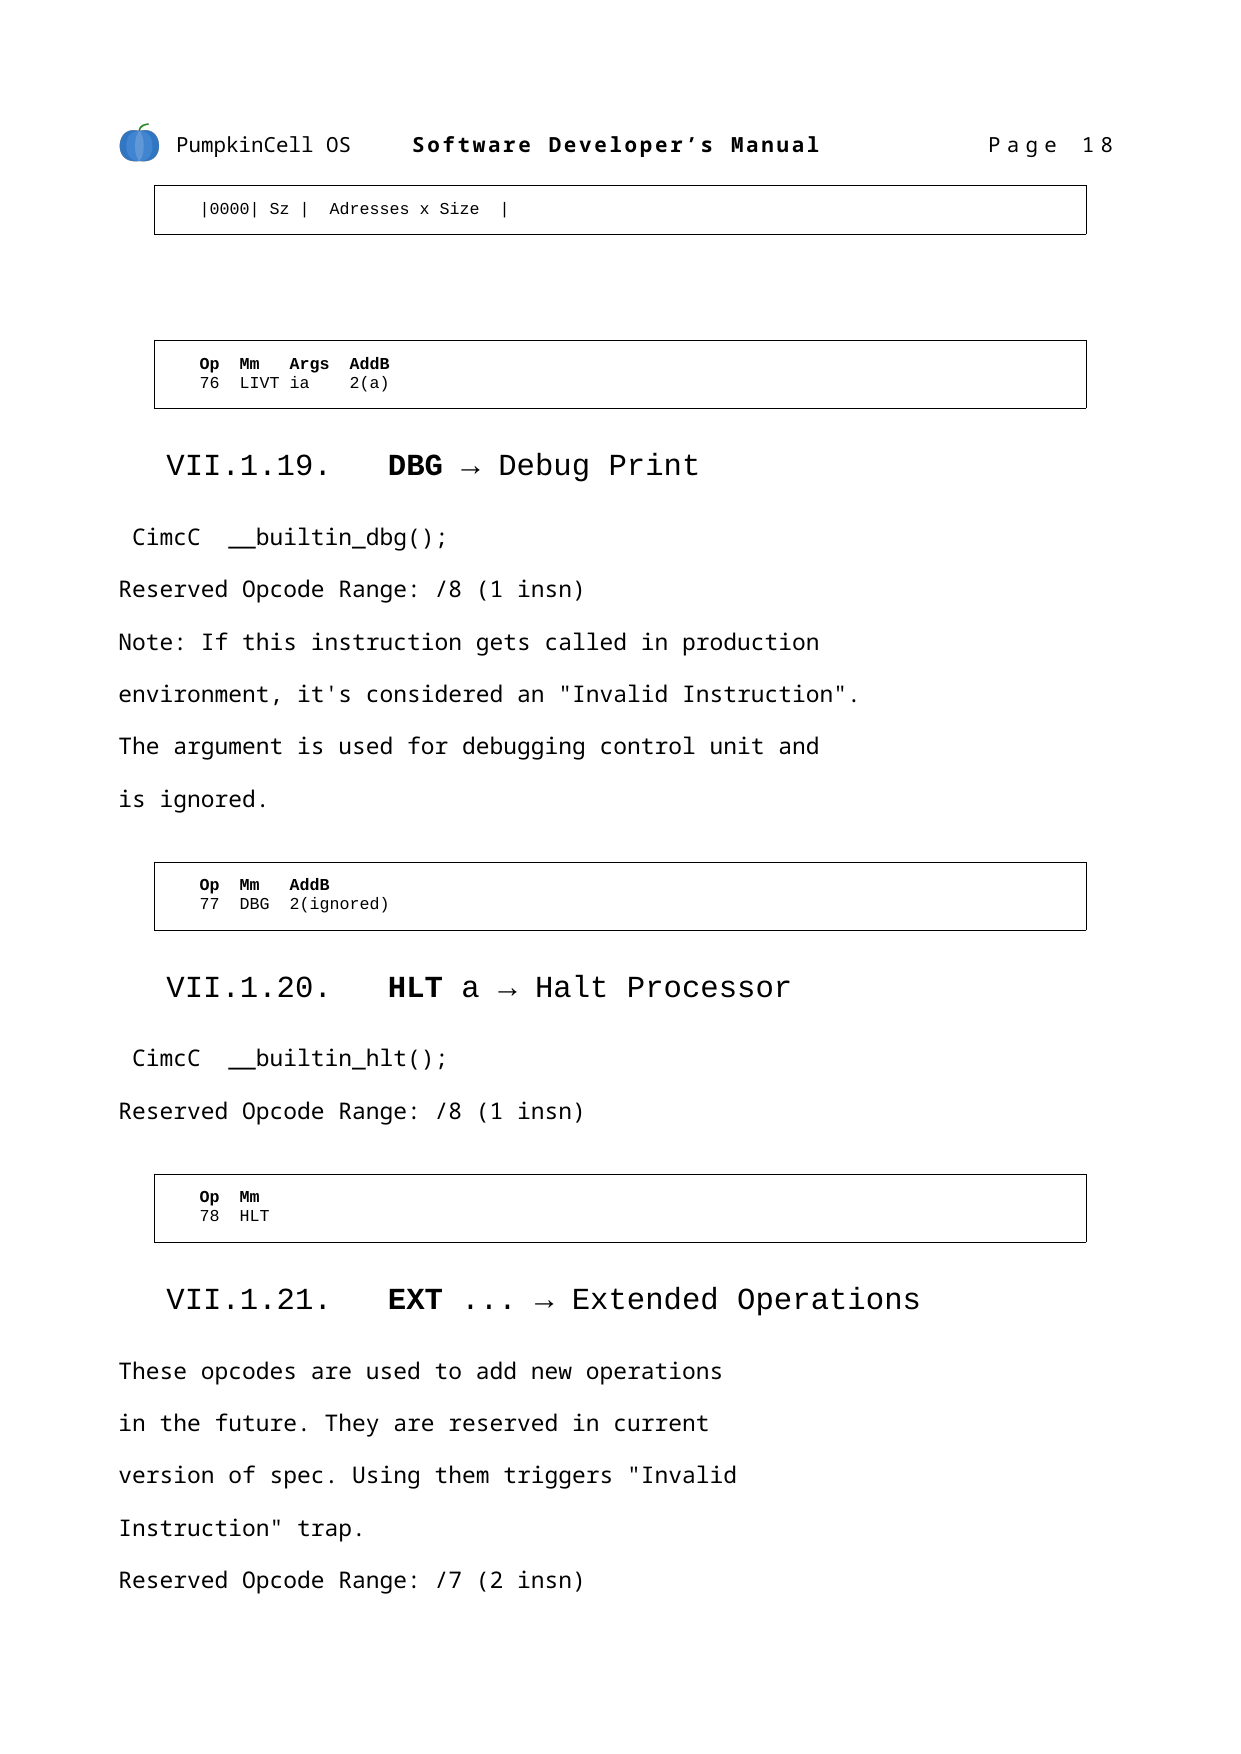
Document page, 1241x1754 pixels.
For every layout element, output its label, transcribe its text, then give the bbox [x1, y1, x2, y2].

text 76 LIVT ia 2(a) [155, 359, 1086, 408]
text is ignored. [118, 782, 1122, 814]
text Instruction" trap. [118, 1511, 1122, 1543]
text 78 HLT [155, 1193, 1086, 1242]
subtitle DBG → Debug Print [166, 450, 1122, 485]
text Op Mm Args AddB [155, 341, 1086, 359]
text CimcC __builtin_dbg(); [118, 521, 1122, 552]
text Note: If this instruction gets called in production [118, 626, 1122, 657]
text Reserved Opcode Range: /8 (1 insn) [118, 1095, 1122, 1126]
text 77 DBG 2(ignored) [155, 881, 1086, 930]
text These opcodes are used to add new operations [118, 1354, 1122, 1386]
text CimcC __builtin_hlt(); [118, 1042, 1122, 1074]
text in the future. They are reserved in current [118, 1407, 1122, 1438]
subtitle EXT ... → Extended Operations [166, 1284, 1122, 1318]
picture [115, 118, 164, 167]
text Reserved Opcode Range: /7 (2 insn) [118, 1564, 1122, 1595]
text |0000| Sz | Adresses x Size | [155, 186, 1086, 234]
text Op Mm AddB [155, 863, 1086, 881]
text version of spec. Using them triggers "Invalid [118, 1459, 1122, 1490]
text environment, it's considered an "Invalid Instruction". [118, 678, 1122, 709]
text The argument is used for debugging control unit and [118, 730, 1122, 761]
text Reserved Opcode Range: /8 (1 insn) [118, 573, 1122, 604]
subtitle HLT a → Halt Processor [166, 972, 1122, 1006]
text Op Mm [155, 1175, 1086, 1193]
